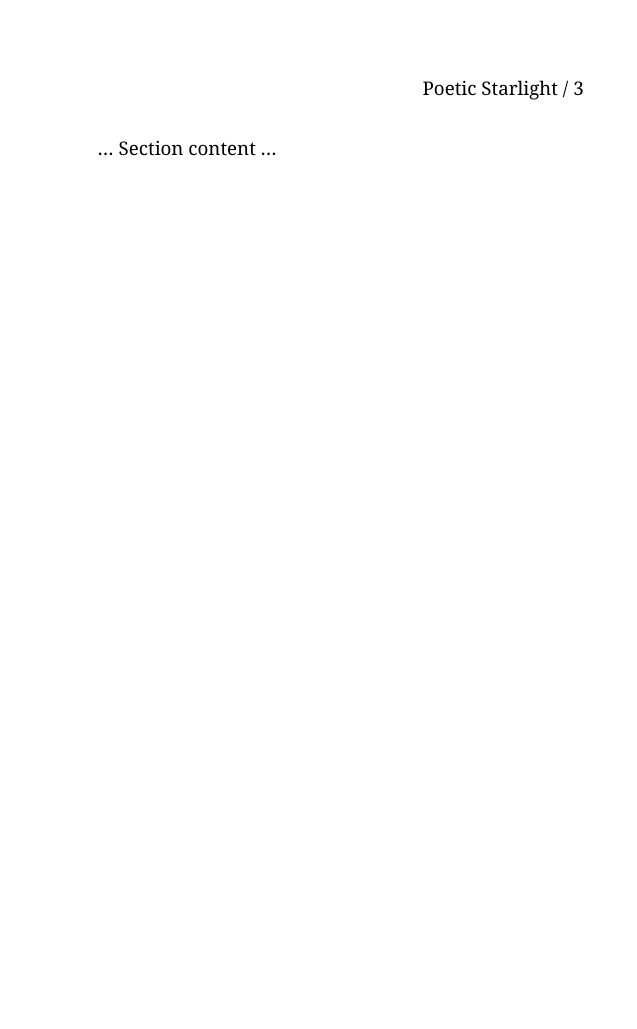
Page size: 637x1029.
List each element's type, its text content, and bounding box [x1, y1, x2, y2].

subtitle … Section content … [97, 135, 583, 161]
